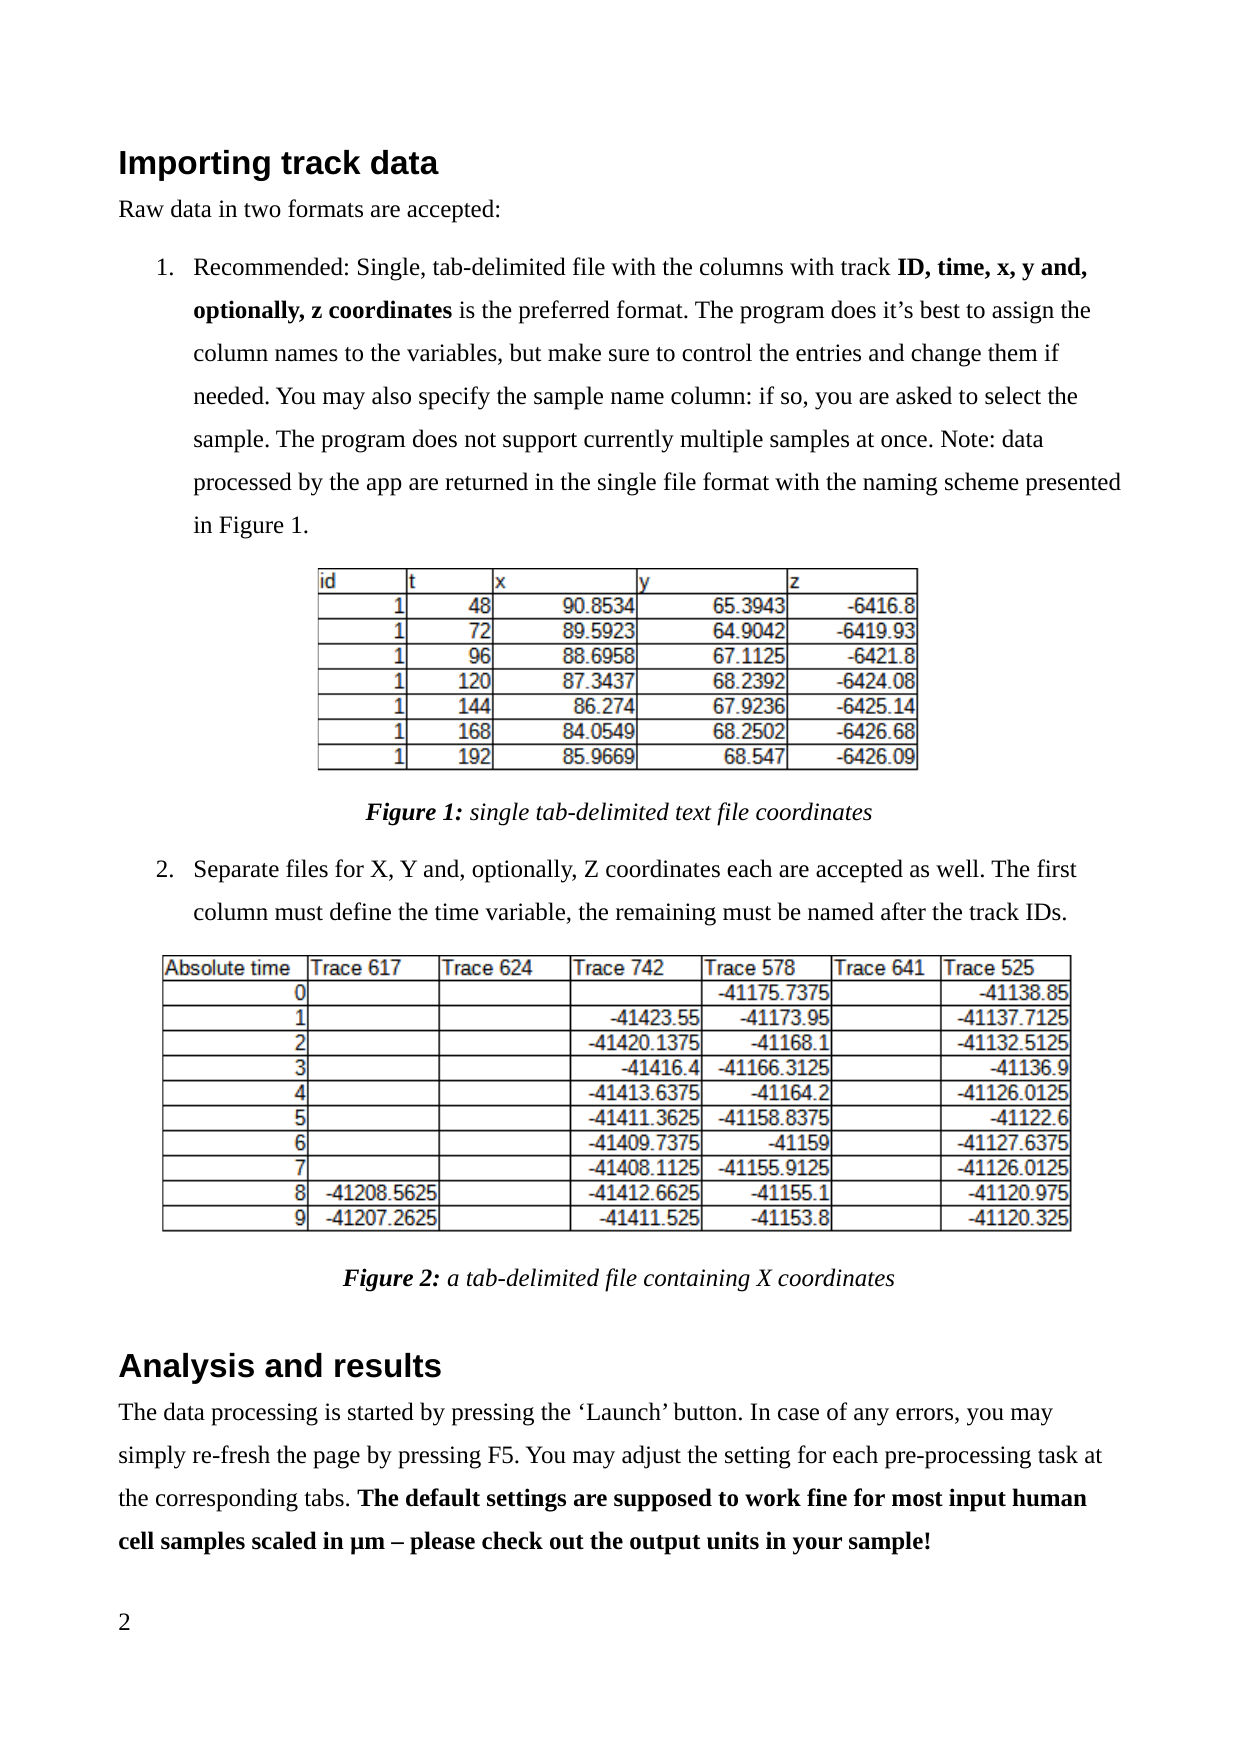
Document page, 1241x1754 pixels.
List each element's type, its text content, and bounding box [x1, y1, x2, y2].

list Figure 1: single tab-delimited text file coordinates [118, 568, 1122, 825]
subtitle Importing track data [118, 143, 1122, 182]
text Raw data in two formats are accepted: [118, 194, 1122, 223]
subtitle Analysis and results [118, 1346, 1122, 1384]
picture [162, 955, 1078, 1249]
picture [317, 568, 923, 783]
list Figure 2: a tab-delimited file containing X coordinates [118, 955, 1122, 1292]
list Separate files for X, Y and, optionally, Z coordinates each are accepted as well. The first column must define the time variable, the remaining must be named after the track IDs. [156, 854, 1122, 926]
text The data processing is started by pressing the ‘Launch’ button. In case of any errors, you may simply re-fresh the page by pressing F5. You may adjust the setting for each pre-processing task at the corresponding tabs. The default settings are supposed to work fine for most input human cell samples scaled in µm – please check out the output units in your sample! [118, 1397, 1122, 1555]
list Recommended: Single, tab-delimited file with the columns with track ID, time, x, y and, optionally, z coordinates is the preferred format. The program does it’s best to assign the column names to the variables, but make sure to control the entries and change them if needed. You may also specify the sample name column: if so, you are asked to select the sample. The program does not support currently multiple samples at once. Note: data processed by the app are returned in the single file format with the naming scheme presented in Figure 1. [156, 252, 1122, 539]
